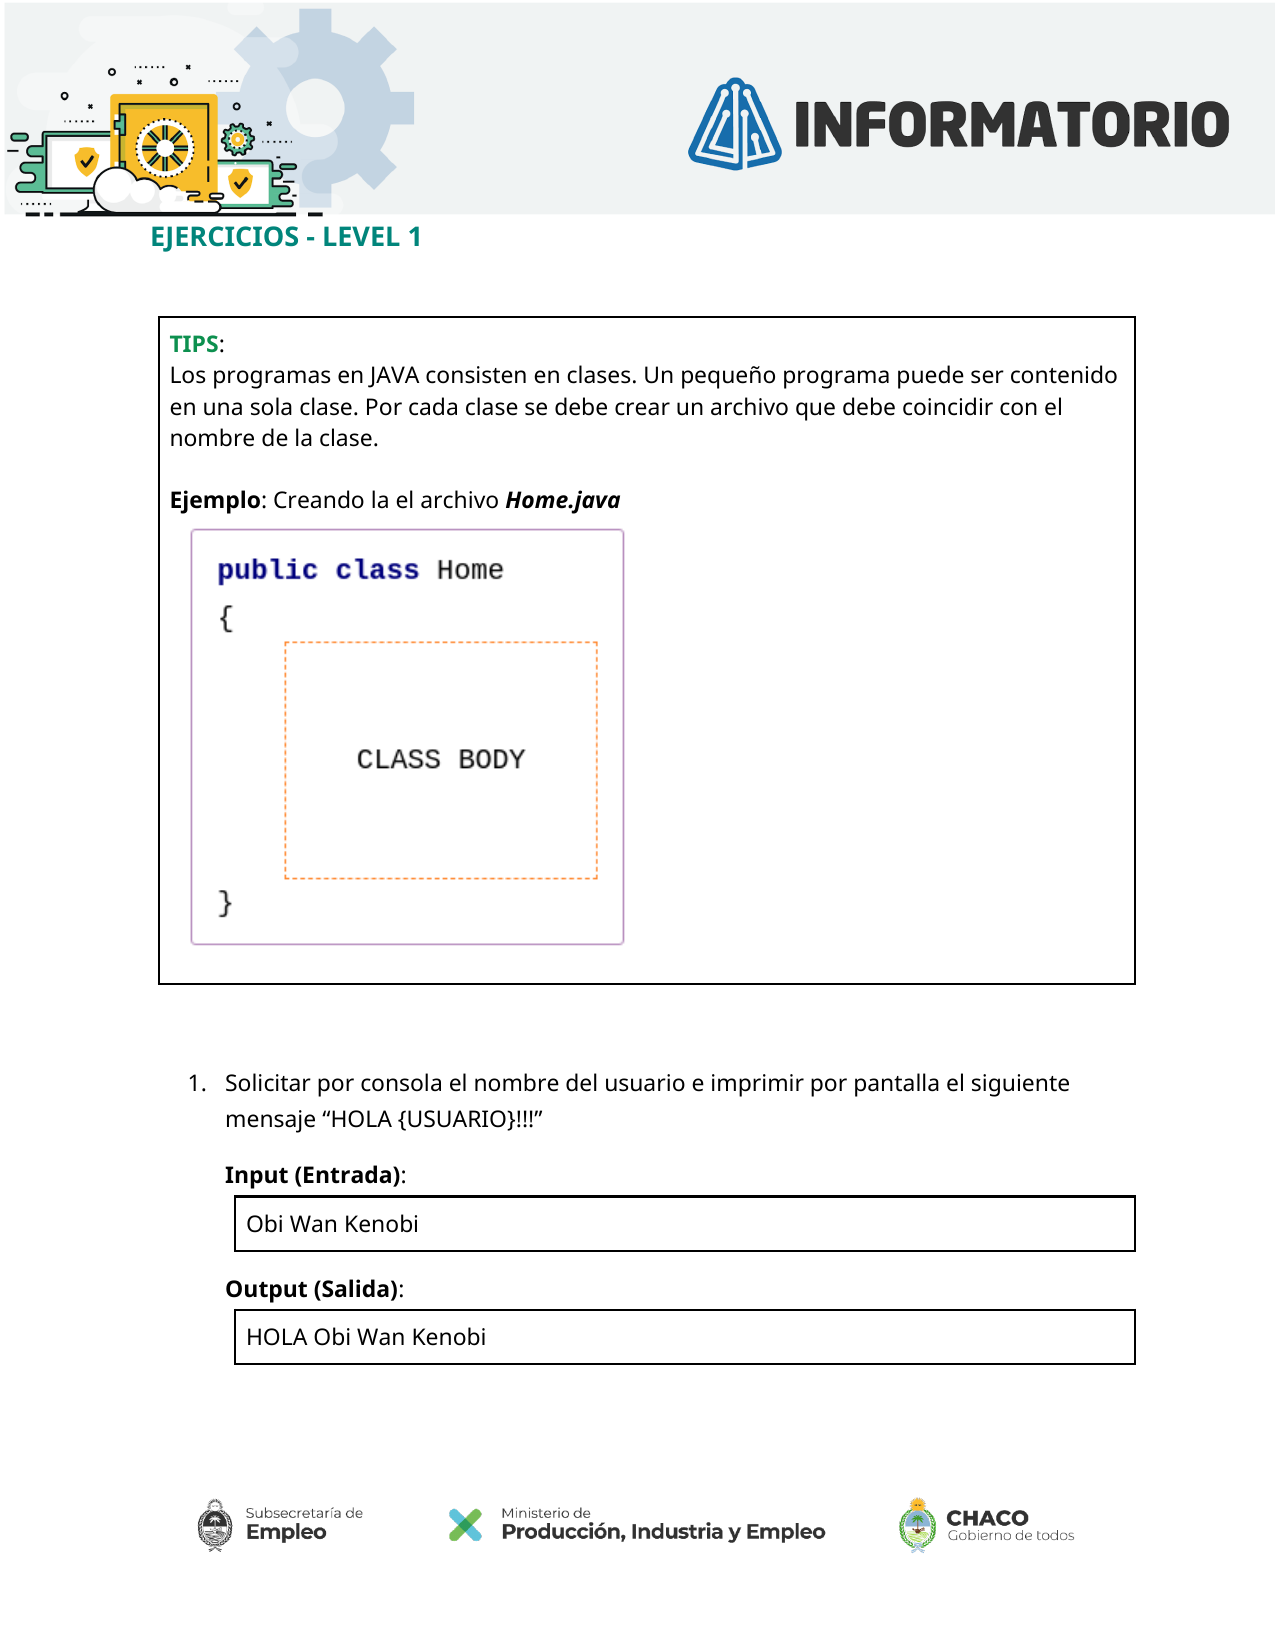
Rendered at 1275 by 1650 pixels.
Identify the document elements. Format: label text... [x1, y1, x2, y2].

table_header HOLA Obi Wan Kenobi [236, 1311, 1134, 1363]
table_header Obi Wan Kenobi [236, 1198, 1134, 1249]
table_header TIPS: Los programas en JAVA consisten en clases. Un pequeño programa puede ser contenido en una sola clase. Por cada clase se debe crear un archivo que debe coincidir con el nombre de la clase. Ejemplo: Creando la el archivo Home.java [160, 318, 1134, 982]
list Solicitar por consola el nombre del usuario e imprimir por pantalla el siguiente mensaje “HOLA {USUARIO}!!!” [187, 1067, 1127, 1134]
text Output (Salida): [225, 1272, 1127, 1304]
picture [169, 515, 648, 972]
picture [0, 0, 1275, 218]
picture [150, 1471, 1125, 1575]
subtitle EJERCICIOS - LEVEL 1 [150, 138, 1127, 254]
text Input (Entrada): [225, 1159, 1127, 1191]
